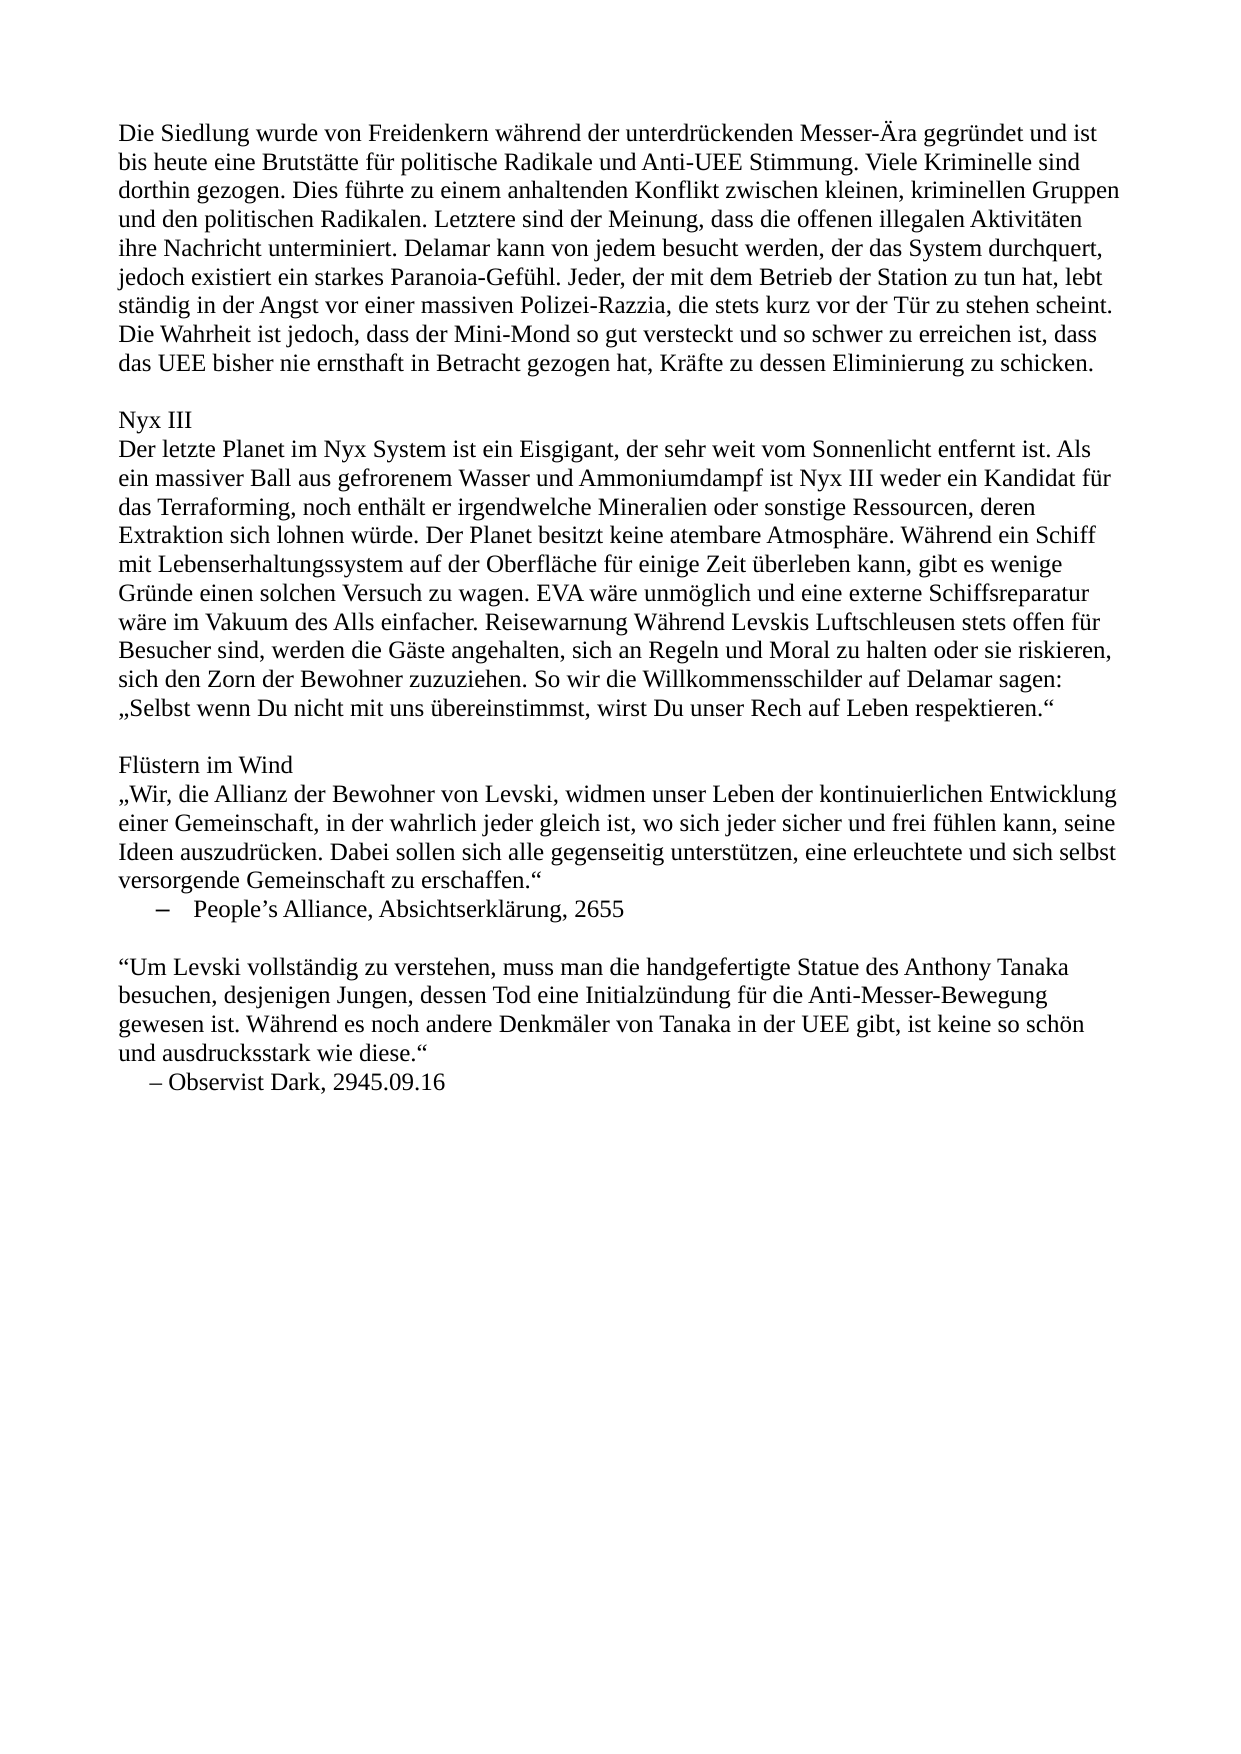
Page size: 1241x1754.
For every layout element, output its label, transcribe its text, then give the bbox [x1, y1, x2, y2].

text “Um Levski vollständig zu verstehen, muss man die handgefertigte Statue des Anthony Tanaka besuchen, desjenigen Jungen, dessen Tod eine Initialzündung für die Anti-Messer-Bewegung gewesen ist. Während es noch andere Denkmäler von Tanaka in der UEE gibt, ist keine so schön und ausdrucksstark wie diese.“ [118, 952, 1122, 1067]
text Die Siedlung wurde von Freidenkern während der unterdrückenden Messer-Ära gegründet und ist bis heute eine Brutstätte für politische Radikale und Anti-UEE Stimmung. Viele Kriminelle sind dorthin gezogen. Dies führte zu einem anhaltenden Konflikt zwischen kleinen, kriminellen Gruppen und den politischen Radikalen. Letztere sind der Meinung, dass die offenen illegalen Aktivitäten ihre Nachricht unterminiert. Delamar kann von jedem besucht werden, der das System durchquert, jedoch existiert ein starkes Paranoia-Gefühl. Jeder, der mit dem Betrieb der Station zu tun hat, lebt ständig in der Angst vor einer massiven Polizei-Razzia, die stets kurz vor der Tür zu stehen scheint. Die Wahrheit ist jedoch, dass der Mini-Mond so gut versteckt und so schwer zu erreichen ist, dass das UEE bisher nie ernsthaft in Betracht gezogen hat, Kräfte zu dessen Eliminierung zu schicken. [118, 118, 1122, 377]
text Der letzte Planet im Nyx System ist ein Eisgigant, der sehr weit vom Sonnenlicht entfernt ist. Als ein massiver Ball aus gefrorenem Wasser und Ammoniumdampf ist Nyx III weder ein Kandidat für das Terraforming, noch enthält er irgendwelche Mineralien oder sonstige Ressourcen, deren Extraktion sich lohnen würde. Der Planet besitzt keine atembare Atmosphäre. Während ein Schiff mit Lebenserhaltungssystem auf der Oberfläche für einige Zeit überleben kann, gibt es wenige Gründe einen solchen Versuch zu wagen. EVA wäre unmöglich und eine externe Schiffsreparatur wäre im Vakuum des Alls einfacher. Reisewarnung Während Levskis Luftschleusen stets offen für Besucher sind, werden die Gäste angehalten, sich an Regeln und Moral zu halten oder sie riskieren, sich den Zorn der Bewohner zuzuziehen. So wir die Willkommensschilder auf Delamar sagen: „Selbst wenn Du nicht mit uns übereinstimmst, wirst Du unser Rech auf Leben respektieren.“ [118, 434, 1122, 722]
text „Wir, die Allianz der Bewohner von Levski, widmen unser Leben der kontinuierlichen Entwicklung einer Gemeinschaft, in der wahrlich jeder gleich ist, wo sich jeder sicher und frei fühlen kann, seine Ideen auszudrücken. Dabei sollen sich alle gegenseitig unterstützen, eine erleuchtete und sich selbst versorgende Gemeinschaft zu erschaffen.“ [118, 779, 1122, 894]
text – Observist Dark, 2945.09.16 [118, 1067, 1122, 1096]
list People’s Alliance, Absichtserklärung, 2655 [156, 894, 1122, 923]
text Flüstern im Wind [118, 751, 1122, 779]
text Nyx III [118, 406, 1122, 434]
